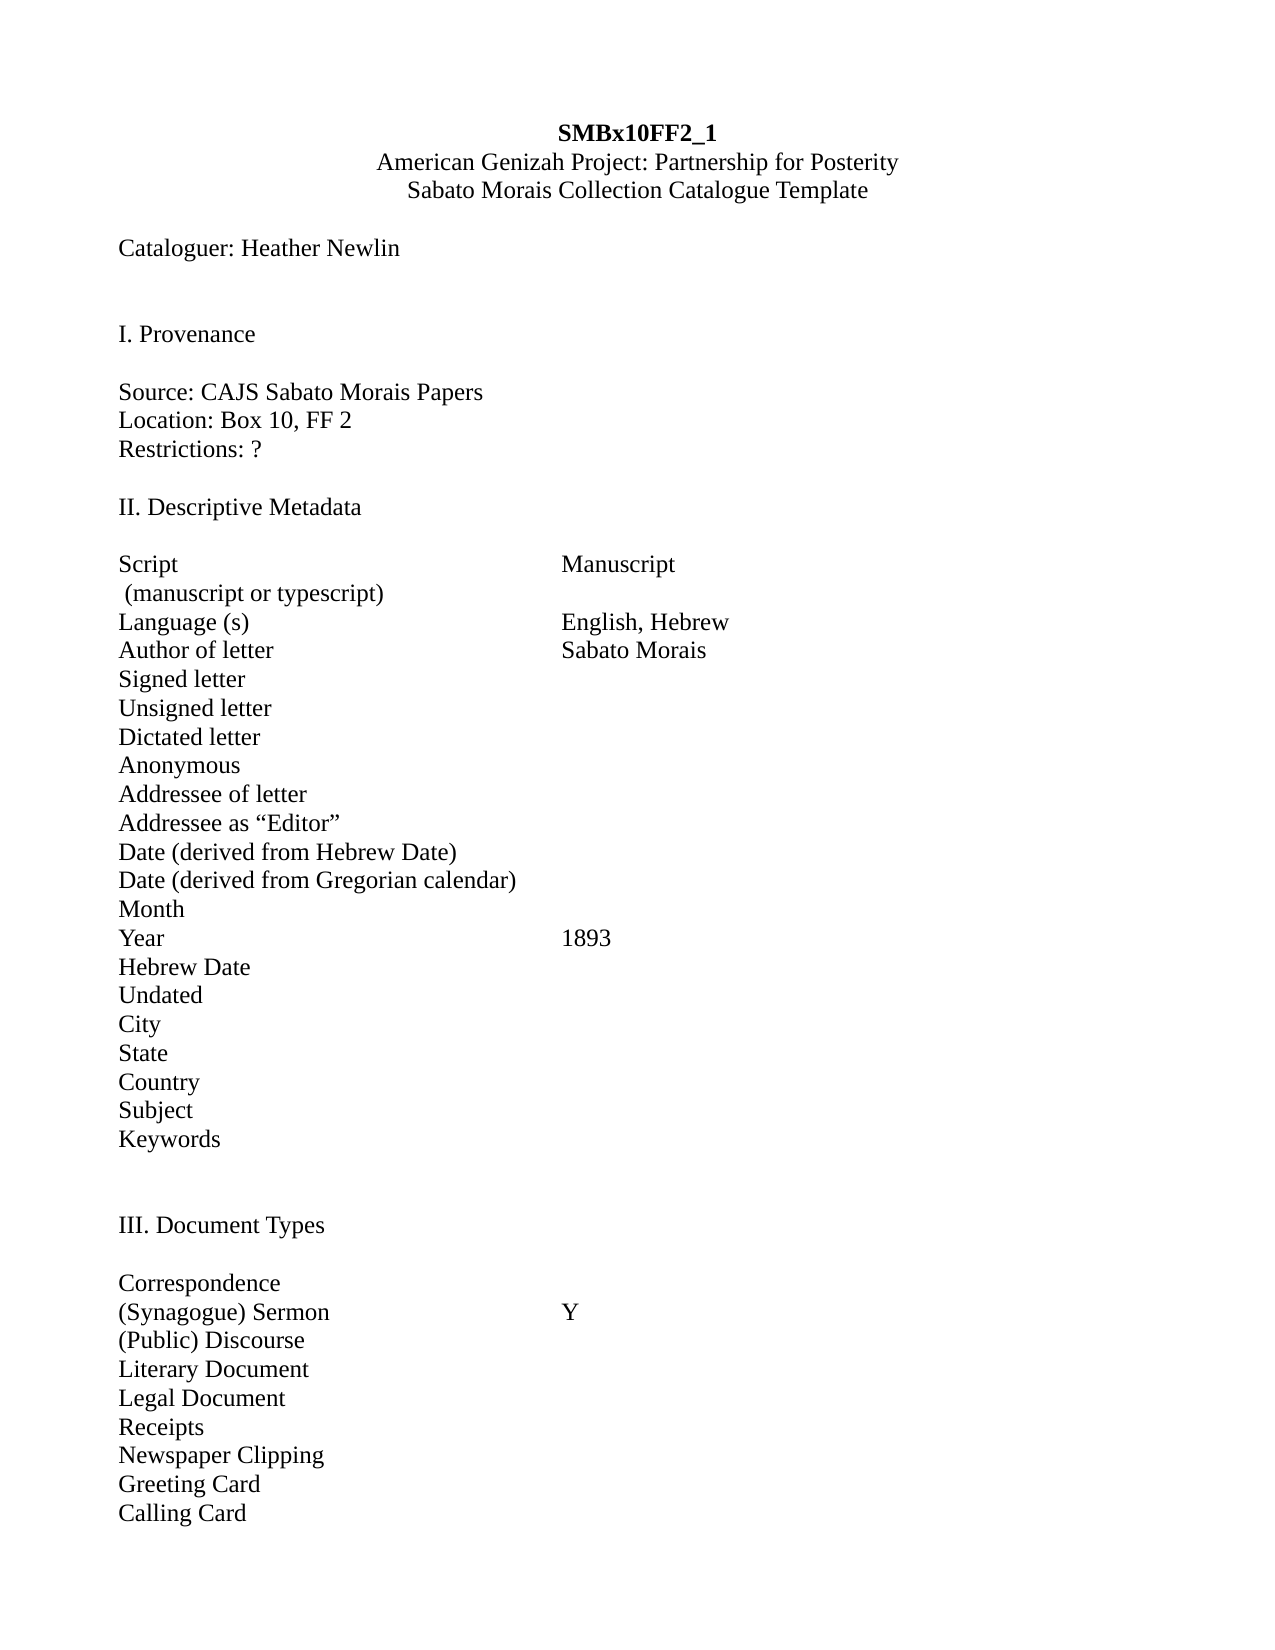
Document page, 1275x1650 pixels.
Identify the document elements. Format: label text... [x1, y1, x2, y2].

text Addressee of letter [118, 779, 1157, 808]
text Cataloguer: Heather Newlin [118, 233, 1157, 262]
text Receipts [118, 1412, 1157, 1441]
text Anonymous [118, 751, 1157, 779]
text SMBx10FF2_1 [118, 118, 1157, 147]
text I. Provenance [118, 319, 1157, 348]
text II. Descriptive Metadata [118, 492, 1157, 521]
text Source: CAJS Sabato Morais Papers [118, 377, 1157, 406]
text Sabato Morais Collection Catalogue Template [118, 176, 1157, 204]
text Literary Document [118, 1354, 1157, 1383]
text Addressee as “Editor” [118, 808, 1157, 837]
text Location: Box 10, FF 2 [118, 406, 1157, 434]
text Unsigned letter [118, 693, 1157, 722]
text Dictated letter [118, 722, 1157, 751]
text Signed letter [118, 664, 1157, 693]
text Restrictions: ? [118, 434, 1157, 463]
text Greeting Card [118, 1469, 1157, 1498]
text Script Manuscript [118, 549, 1157, 578]
text Newspaper Clipping [118, 1441, 1157, 1469]
text (Public) Discourse [118, 1326, 1157, 1354]
text III. Document Types [118, 1211, 1157, 1239]
text Month [118, 894, 1157, 923]
text Correspondence [118, 1268, 1157, 1297]
text City [118, 1009, 1157, 1038]
text Language (s) English, Hebrew [118, 607, 1157, 636]
text Author of letter Sabato Morais [118, 636, 1157, 664]
text Keywords [118, 1124, 1157, 1153]
text American Genizah Project: Partnership for Posterity [118, 147, 1157, 176]
text Date (derived from Gregorian calendar) [118, 866, 1157, 894]
text (Synagogue) Sermon Y [118, 1297, 1157, 1326]
text Subject [118, 1096, 1157, 1124]
text Legal Document [118, 1383, 1157, 1412]
text Year 1893 [118, 923, 1157, 952]
text Undated [118, 981, 1157, 1009]
text Calling Card [118, 1498, 1157, 1527]
text Country [118, 1067, 1157, 1096]
text Hebrew Date [118, 952, 1157, 981]
text (manuscript or typescript) [118, 578, 1157, 607]
text State [118, 1038, 1157, 1067]
text Date (derived from Hebrew Date) [118, 837, 1157, 866]
